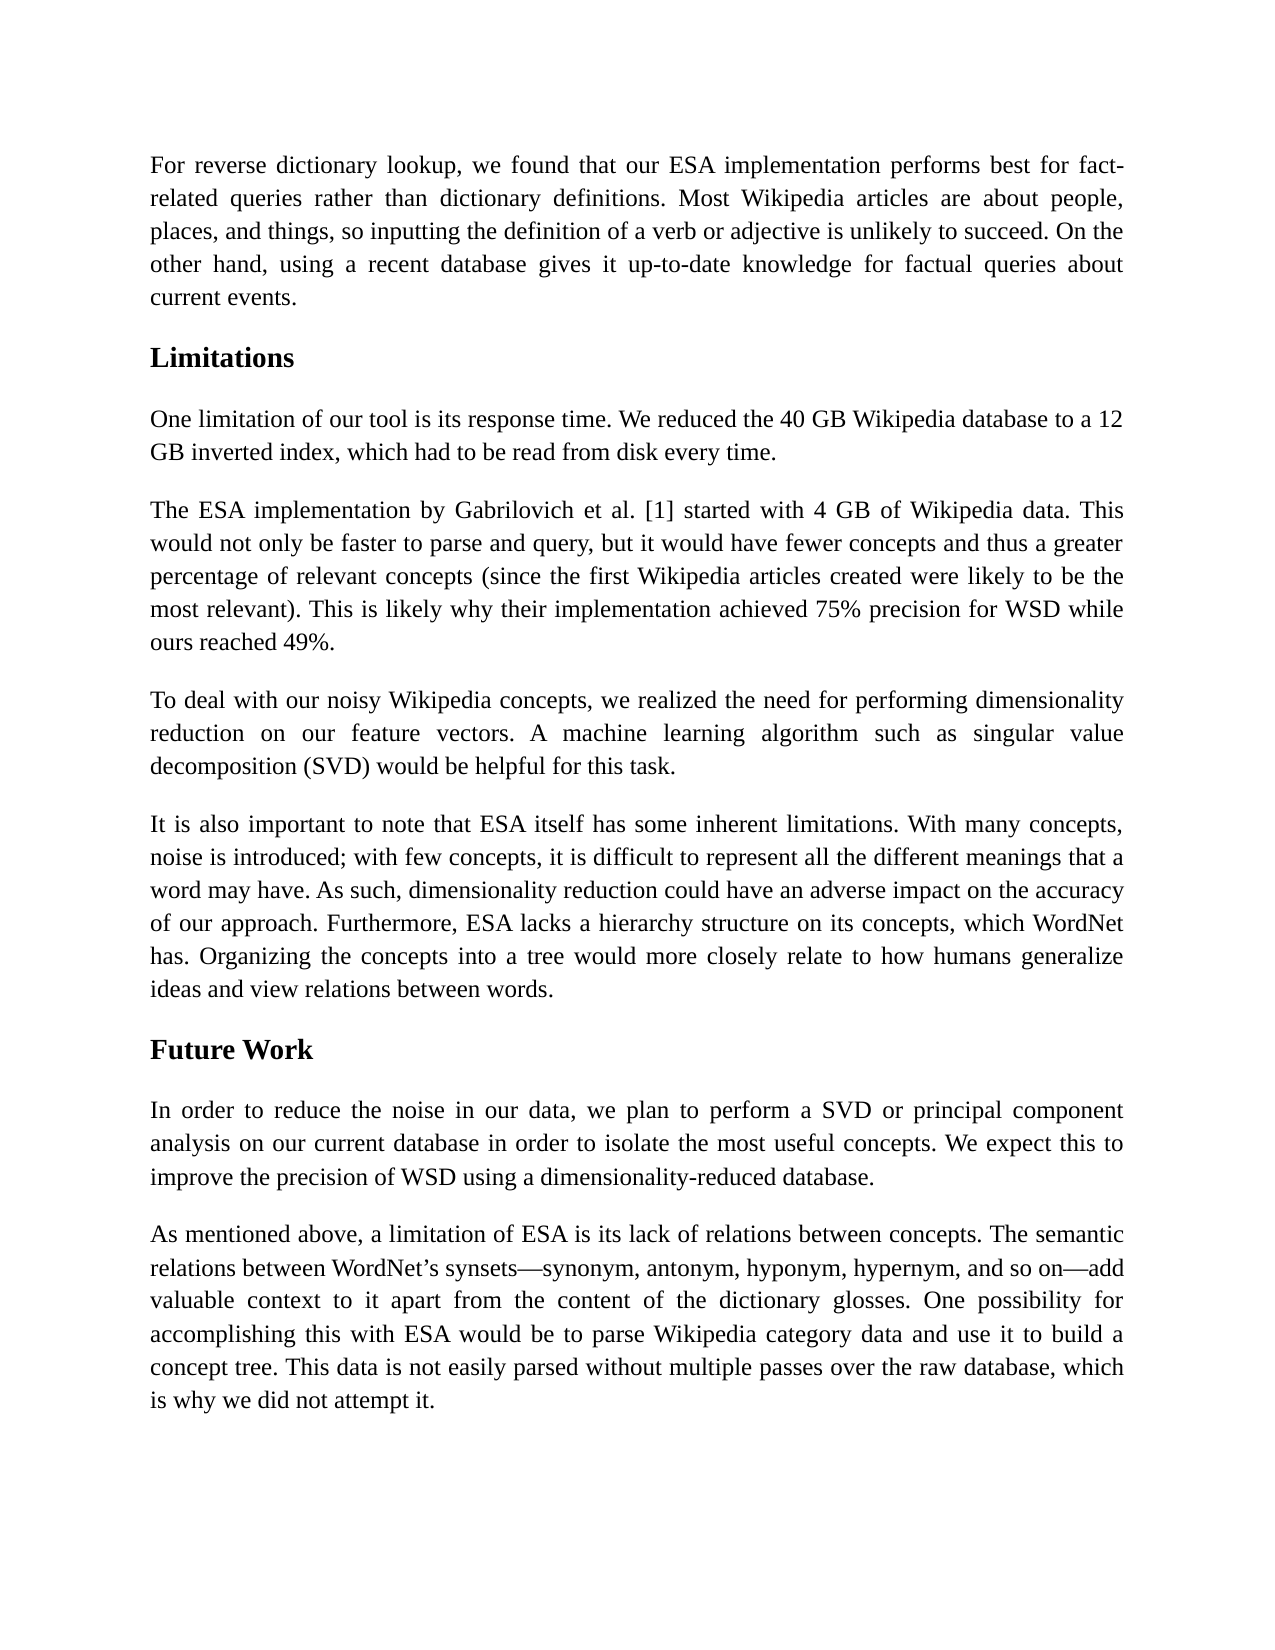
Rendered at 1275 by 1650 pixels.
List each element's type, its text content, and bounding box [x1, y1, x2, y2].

text As mentioned above, a limitation of ESA is its lack of relations between concepts. The semantic relations between WordNet’s synsets—synonym, antonym, hyponym, hypernym, and so on—add valuable context to it apart from the content of the dictionary glosses. One possibility for accomplishing this with ESA would be to parse Wikipedia category data and use it to build a concept tree. This data is not easily parsed without multiple passes over the raw database, which is why we did not attempt it. [150, 1219, 1125, 1413]
text The ESA implementation by Gabrilovich et al. [1] started with 4 GB of Wikipedia data. This would not only be faster to parse and query, but it would have fewer concepts and thus a greater percentage of relevant concepts (since the first Wikipedia articles created were likely to be the most relevant). This is likely why their implementation achieved 75% precision for WSD while ours reached 49%. [150, 495, 1125, 656]
subtitle Limitations [150, 340, 1125, 374]
text In order to reduce the noise in our data, we plan to perform a SVD or principal component analysis on our current database in order to isolate the most useful concepts. We expect this to improve the precision of WSD using a dimensionality-reduced database. [150, 1096, 1125, 1190]
text To deal with our noisy Wikipedia concepts, we realized the need for performing dimensionality reduction on our feature vectors. A machine learning algorithm such as singular value decomposition (SVD) would be helpful for this task. [150, 685, 1125, 779]
text It is also important to note that ESA itself has some inherent limitations. With many concepts, noise is introduced; with few concepts, it is difficult to represent all the different meanings that a word may have. As such, dimensionality reduction could have an adverse impact on the accuracy of our approach. Furthermore, ESA lacks a hierarchy structure on its concepts, which WordNet has. Organizing the concepts into a tree would more closely relate to how humans generalize ideas and view relations between words. [150, 809, 1125, 1003]
subtitle Future Work [150, 1032, 1125, 1066]
text One limitation of our tool is its response time. We reduced the 40 GB Wikipedia database to a 12 GB inverted index, which had to be read from disk every time. [150, 404, 1125, 465]
text For reverse dictionary lookup, we found that our ESA implementation performs best for fact-related queries rather than dictionary definitions. Most Wikipedia articles are about people, places, and things, so inputting the definition of a verb or adjective is unlikely to succeed. On the other hand, using a recent database gives it up-to-date knowledge for factual queries about current events. [150, 150, 1125, 311]
